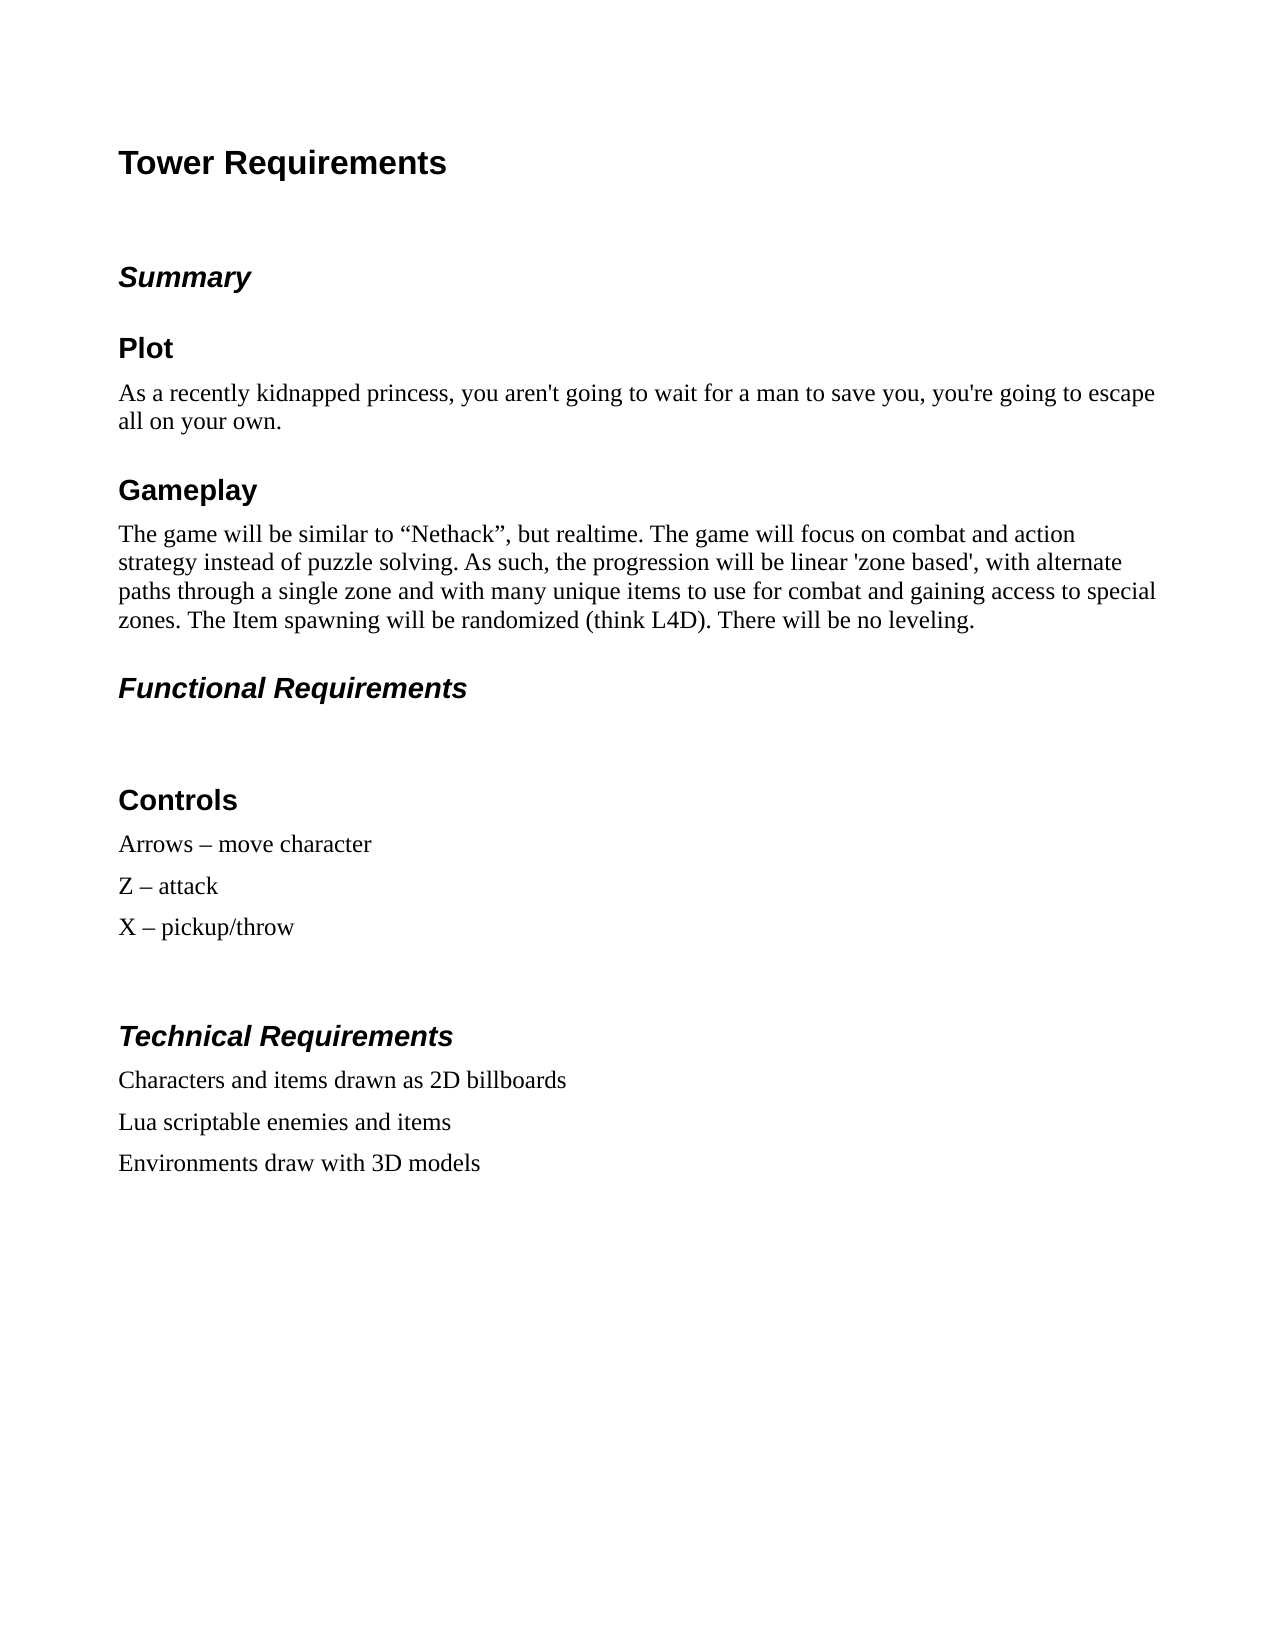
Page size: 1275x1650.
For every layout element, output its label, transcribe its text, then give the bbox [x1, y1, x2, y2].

text X – pickup/throw [118, 912, 1157, 941]
subtitle Plot [118, 332, 1157, 365]
text Lua scriptable enemies and items [118, 1107, 1157, 1136]
text The game will be similar to “Nethack”, but realtime. The game will focus on combat and action strategy instead of puzzle solving. As such, the progression will be linear 'zone based', with alternate paths through a single zone and with many unique items to use for combat and gaining access to special zones. The Item spawning will be randomized (think L4D). There will be no leveling. [118, 519, 1157, 634]
subtitle Functional Requirements [118, 671, 1157, 705]
text Arrows – move character [118, 829, 1157, 858]
subtitle Gameplay [118, 473, 1157, 506]
subtitle Tower Requirements [118, 143, 1157, 182]
text Environments draw with 3D models [118, 1148, 1157, 1177]
text Z – attack [118, 871, 1157, 899]
subtitle Controls [118, 783, 1157, 817]
text Characters and items drawn as 2D billboards [118, 1066, 1157, 1094]
text As a recently kidnapped princess, you aren't going to wait for a man to save you, you're going to escape all on your own. [118, 378, 1157, 435]
subtitle Technical Requirements [118, 1019, 1157, 1053]
subtitle Summary [118, 261, 1157, 294]
